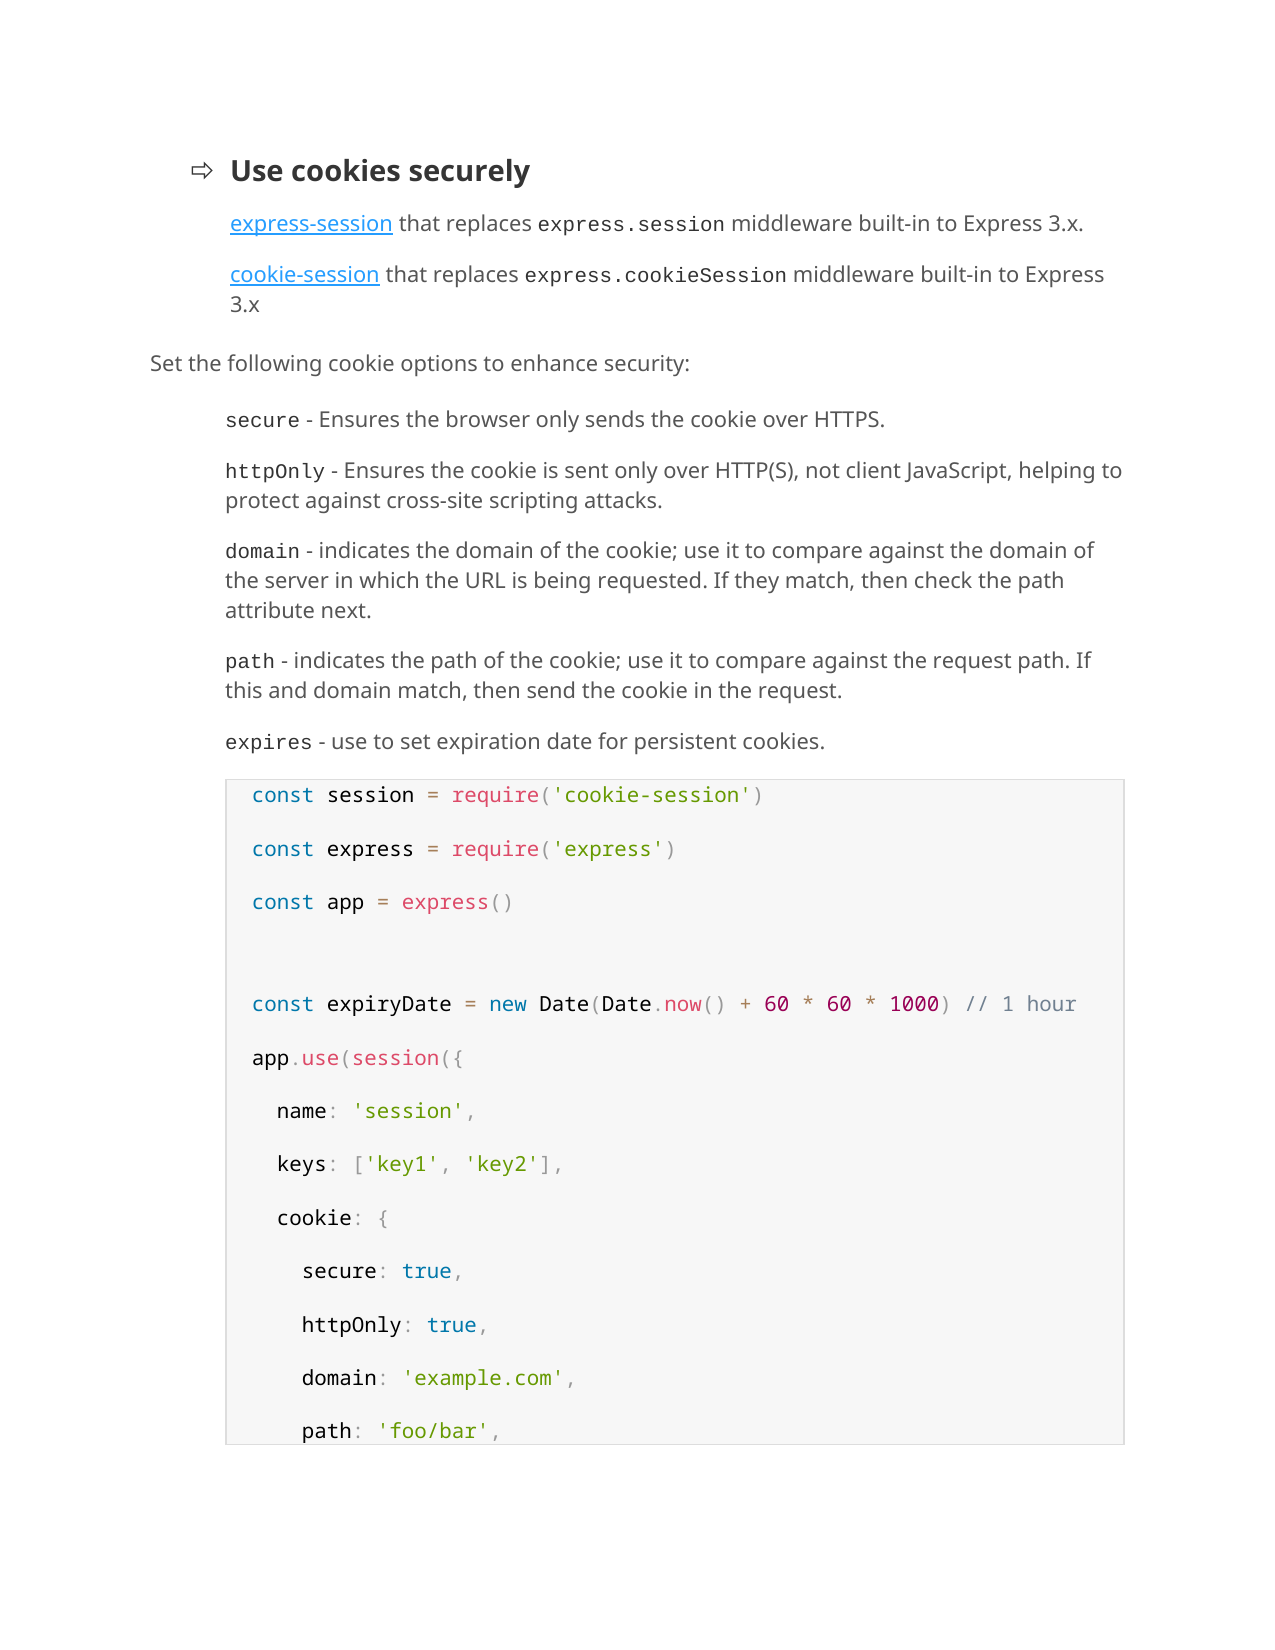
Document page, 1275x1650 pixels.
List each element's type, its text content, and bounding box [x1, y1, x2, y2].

text expires - use to set expiration date for persistent cookies. [225, 726, 1125, 756]
text express-session that replaces express.session middleware built-in to Express 3.x. [230, 208, 1125, 238]
text secure: true, [227, 1255, 1123, 1285]
text app.use(session({ [227, 1041, 1123, 1071]
text const expiryDate = new Date(Date.now() + 60 * 60 * 1000) // 1 hour [227, 988, 1123, 1018]
subtitle Use cookies securely [189, 150, 1125, 190]
text keys: ['key1', 'key2'], [227, 1148, 1123, 1178]
text const app = express() [227, 886, 1123, 916]
text Set the following cookie options to enhance security: [150, 344, 1125, 378]
text domain: 'example.com', [227, 1362, 1123, 1392]
text httpOnly - Ensures the cookie is sent only over HTTP(S), not client JavaScript, helping to protect against cross-site scripting attacks. [225, 455, 1125, 514]
text cookie: { [227, 1201, 1123, 1231]
text const session = require('cookie-session') [227, 780, 1123, 809]
text domain - indicates the domain of the cookie; use it to compare against the domain of the server in which the URL is being requested. If they match, then check the path attribute next. [225, 535, 1125, 625]
text name: 'session', [227, 1094, 1123, 1124]
text httpOnly: true, [227, 1308, 1123, 1338]
text cookie-session that replaces express.cookieSession middleware built-in to Express 3.x [230, 259, 1125, 318]
text secure - Ensures the browser only sends the cookie over HTTPS. [225, 404, 1125, 434]
text path: 'foo/bar', [227, 1415, 1123, 1444]
text const express = require('express') [227, 832, 1123, 862]
text path - indicates the path of the cookie; use it to compare against the request path. If this and domain match, then send the cookie in the request. [225, 646, 1125, 705]
